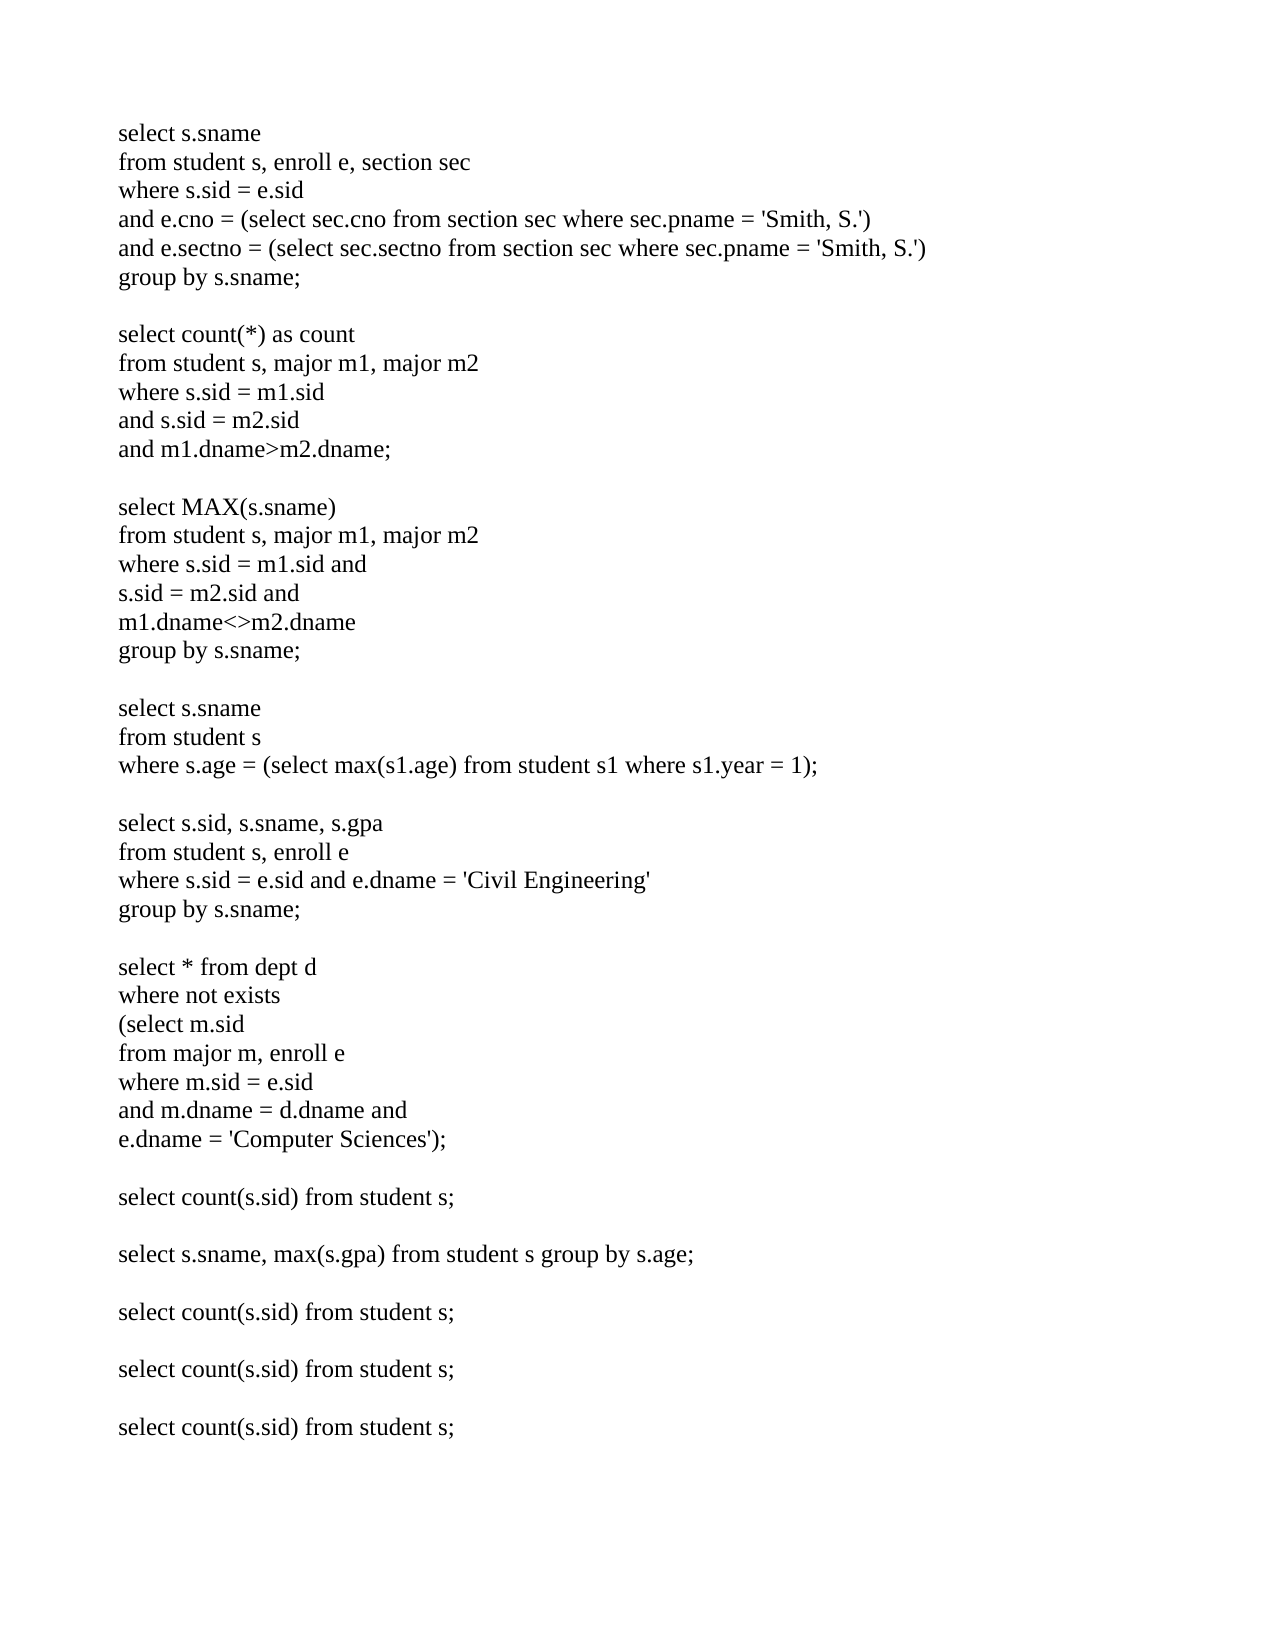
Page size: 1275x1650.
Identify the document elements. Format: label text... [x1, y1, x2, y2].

text select s.sname [118, 118, 1157, 147]
text where s.age = (select max(s1.age) from student s1 where s1.year = 1); [118, 751, 1157, 779]
text where s.sid = m1.sid and [118, 549, 1157, 578]
text from student s, major m1, major m2 [118, 521, 1157, 549]
text m1.dname<>m2.dname [118, 607, 1157, 636]
text where not exists [118, 981, 1157, 1009]
text from major m, enroll e [118, 1038, 1157, 1067]
text and m.dname = d.dname and [118, 1096, 1157, 1124]
text where s.sid = e.sid and e.dname = 'Civil Engineering' [118, 866, 1157, 894]
text from student s [118, 722, 1157, 751]
text where m.sid = e.sid [118, 1067, 1157, 1096]
text (select m.sid [118, 1009, 1157, 1038]
text from student s, enroll e, section sec [118, 147, 1157, 176]
text group by s.sname; [118, 636, 1157, 664]
text select count(s.sid) from student s; [118, 1182, 1157, 1211]
text and e.cno = (select sec.cno from section sec where sec.pname = 'Smith, S.') [118, 204, 1157, 233]
text group by s.sname; [118, 262, 1157, 291]
text group by s.sname; [118, 894, 1157, 923]
text s.sid = m2.sid and [118, 578, 1157, 607]
text select count(s.sid) from student s; [118, 1297, 1157, 1326]
text where s.sid = e.sid [118, 176, 1157, 204]
text and e.sectno = (select sec.sectno from section sec where sec.pname = 'Smith, S.') [118, 233, 1157, 262]
text select * from dept d [118, 952, 1157, 981]
text select s.sname [118, 693, 1157, 722]
text e.dname = 'Computer Sciences'); [118, 1124, 1157, 1153]
text select count(*) as count [118, 319, 1157, 348]
text select s.sname, max(s.gpa) from student s group by s.age; [118, 1239, 1157, 1268]
text select MAX(s.sname) [118, 492, 1157, 521]
text select s.sid, s.sname, s.gpa [118, 808, 1157, 837]
text select count(s.sid) from student s; [118, 1354, 1157, 1383]
text select count(s.sid) from student s; [118, 1412, 1157, 1441]
text from student s, major m1, major m2 [118, 348, 1157, 377]
text from student s, enroll e [118, 837, 1157, 866]
text and m1.dname>m2.dname; [118, 434, 1157, 463]
text and s.sid = m2.sid [118, 406, 1157, 434]
text where s.sid = m1.sid [118, 377, 1157, 406]
